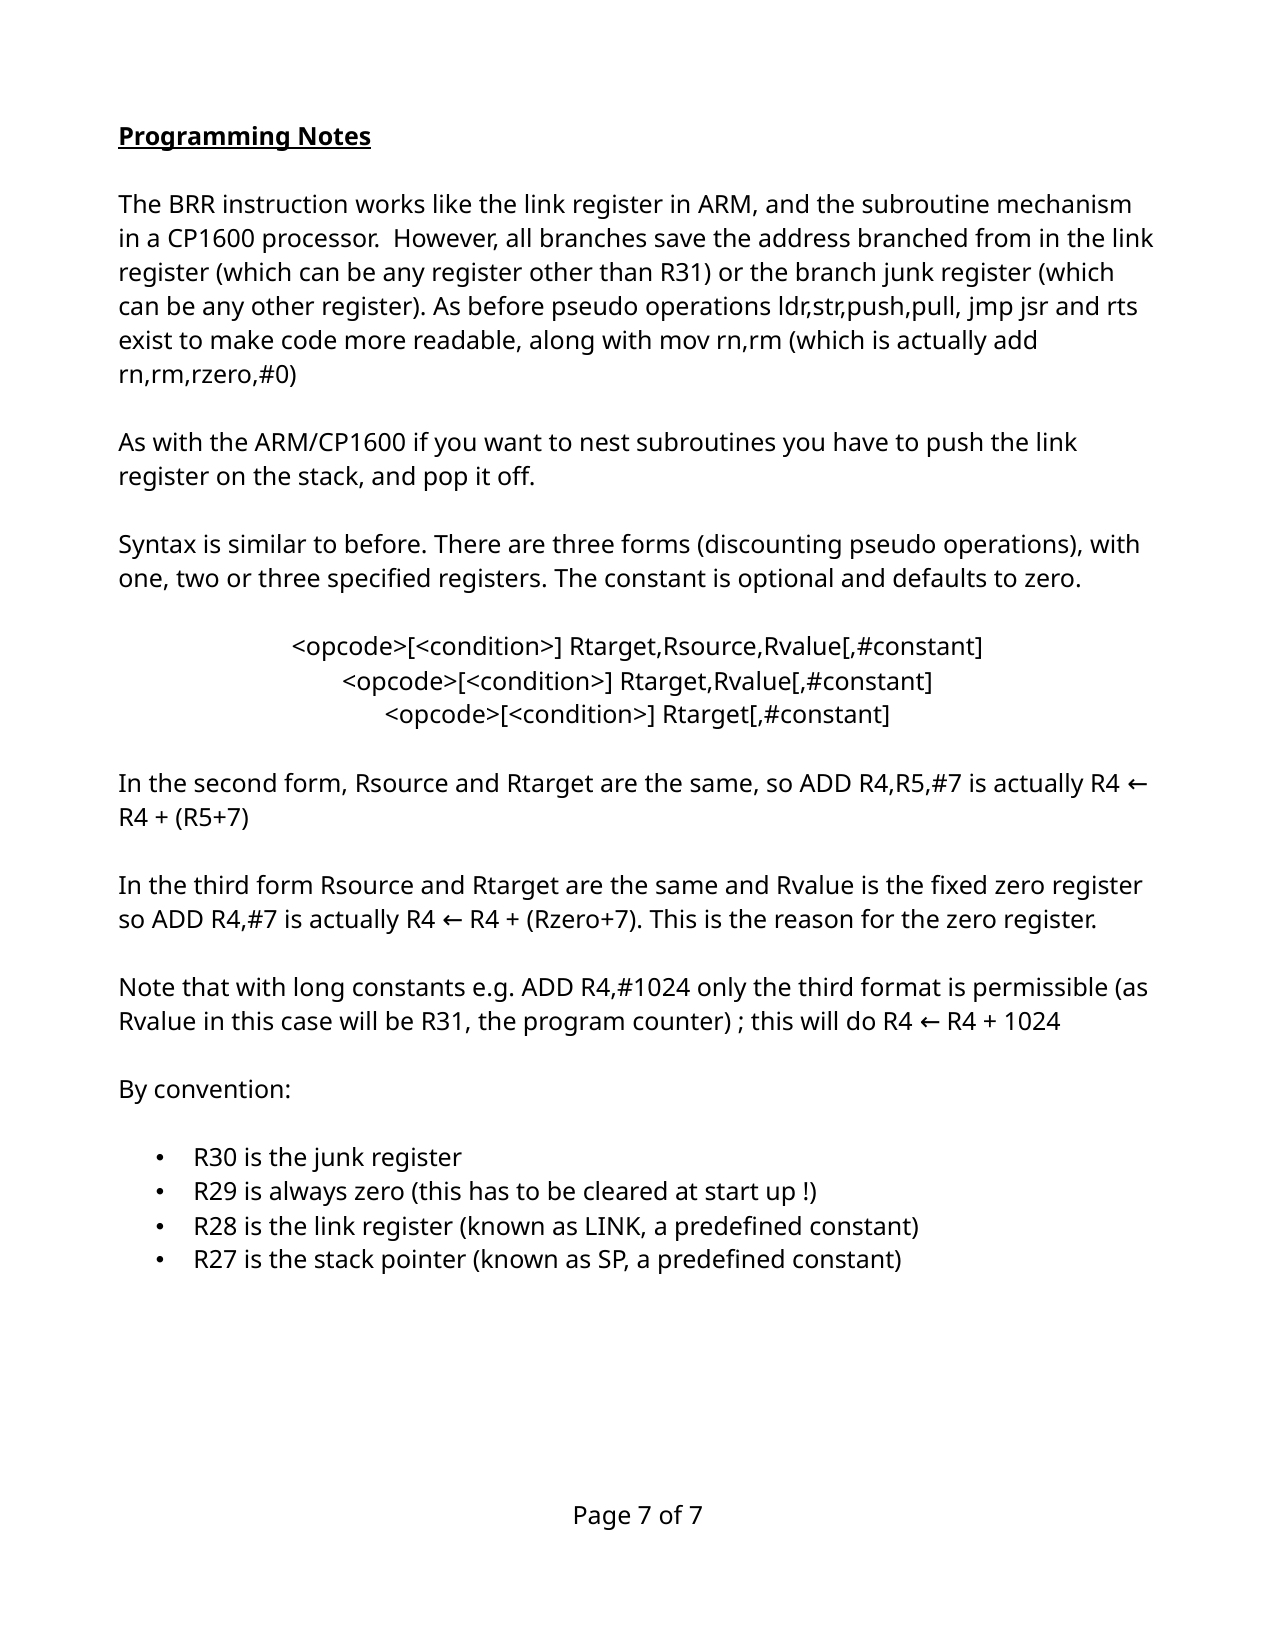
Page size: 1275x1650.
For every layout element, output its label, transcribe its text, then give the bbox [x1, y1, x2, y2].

text The BRR instruction works like the link register in ARM, and the subroutine mechanism in a CP1600 processor. However, all branches save the address branched from in the link register (which can be any register other than R31) or the branch junk register (which can be any other register). As before pseudo operations ldr,str,push,pull, jmp jsr and rts exist to make code more readable, along with mov rn,rm (which is actually add rn,rm,rzero,#0) [118, 186, 1157, 391]
text <opcode>[<condition>] Rtarget,Rsource,Rvalue[,#constant] [118, 629, 1157, 663]
list R28 is the link register (known as LINK, a predefined constant) [156, 1208, 1157, 1242]
text As with the ARM/CP1600 if you want to nest subroutines you have to push the link register on the stack, and pop it off. [118, 425, 1157, 493]
list R27 is the stack pointer (known as SP, a predefined constant) [156, 1242, 1157, 1276]
list R29 is always zero (this has to be cleared at start up !) [156, 1174, 1157, 1208]
text <opcode>[<condition>] Rtarget,Rvalue[,#constant] [118, 663, 1157, 697]
text Programming Notes [118, 118, 1157, 152]
text Syntax is similar to before. There are three forms (discounting pseudo operations), with one, two or three specified registers. The constant is optional and defaults to zero. [118, 527, 1157, 595]
text In the third form Rsource and Rtarget are the same and Rvalue is the fixed zero register so ADD R4,#7 is actually R4 ← R4 + (Rzero+7). This is the reason for the zero register. [118, 867, 1157, 936]
text Note that with long constants e.g. ADD R4,#1024 only the third format is permissible (as Rvalue in this case will be R31, the program counter) ; this will do R4 ← R4 + 1024 [118, 970, 1157, 1038]
list R30 is the junk register [156, 1140, 1157, 1174]
text In the second form, Rsource and Rtarget are the same, so ADD R4,R5,#7 is actually R4 ← R4 + (R5+7) [118, 765, 1157, 833]
text By convention: [118, 1072, 1157, 1106]
text <opcode>[<condition>] Rtarget[,#constant] [118, 697, 1157, 731]
